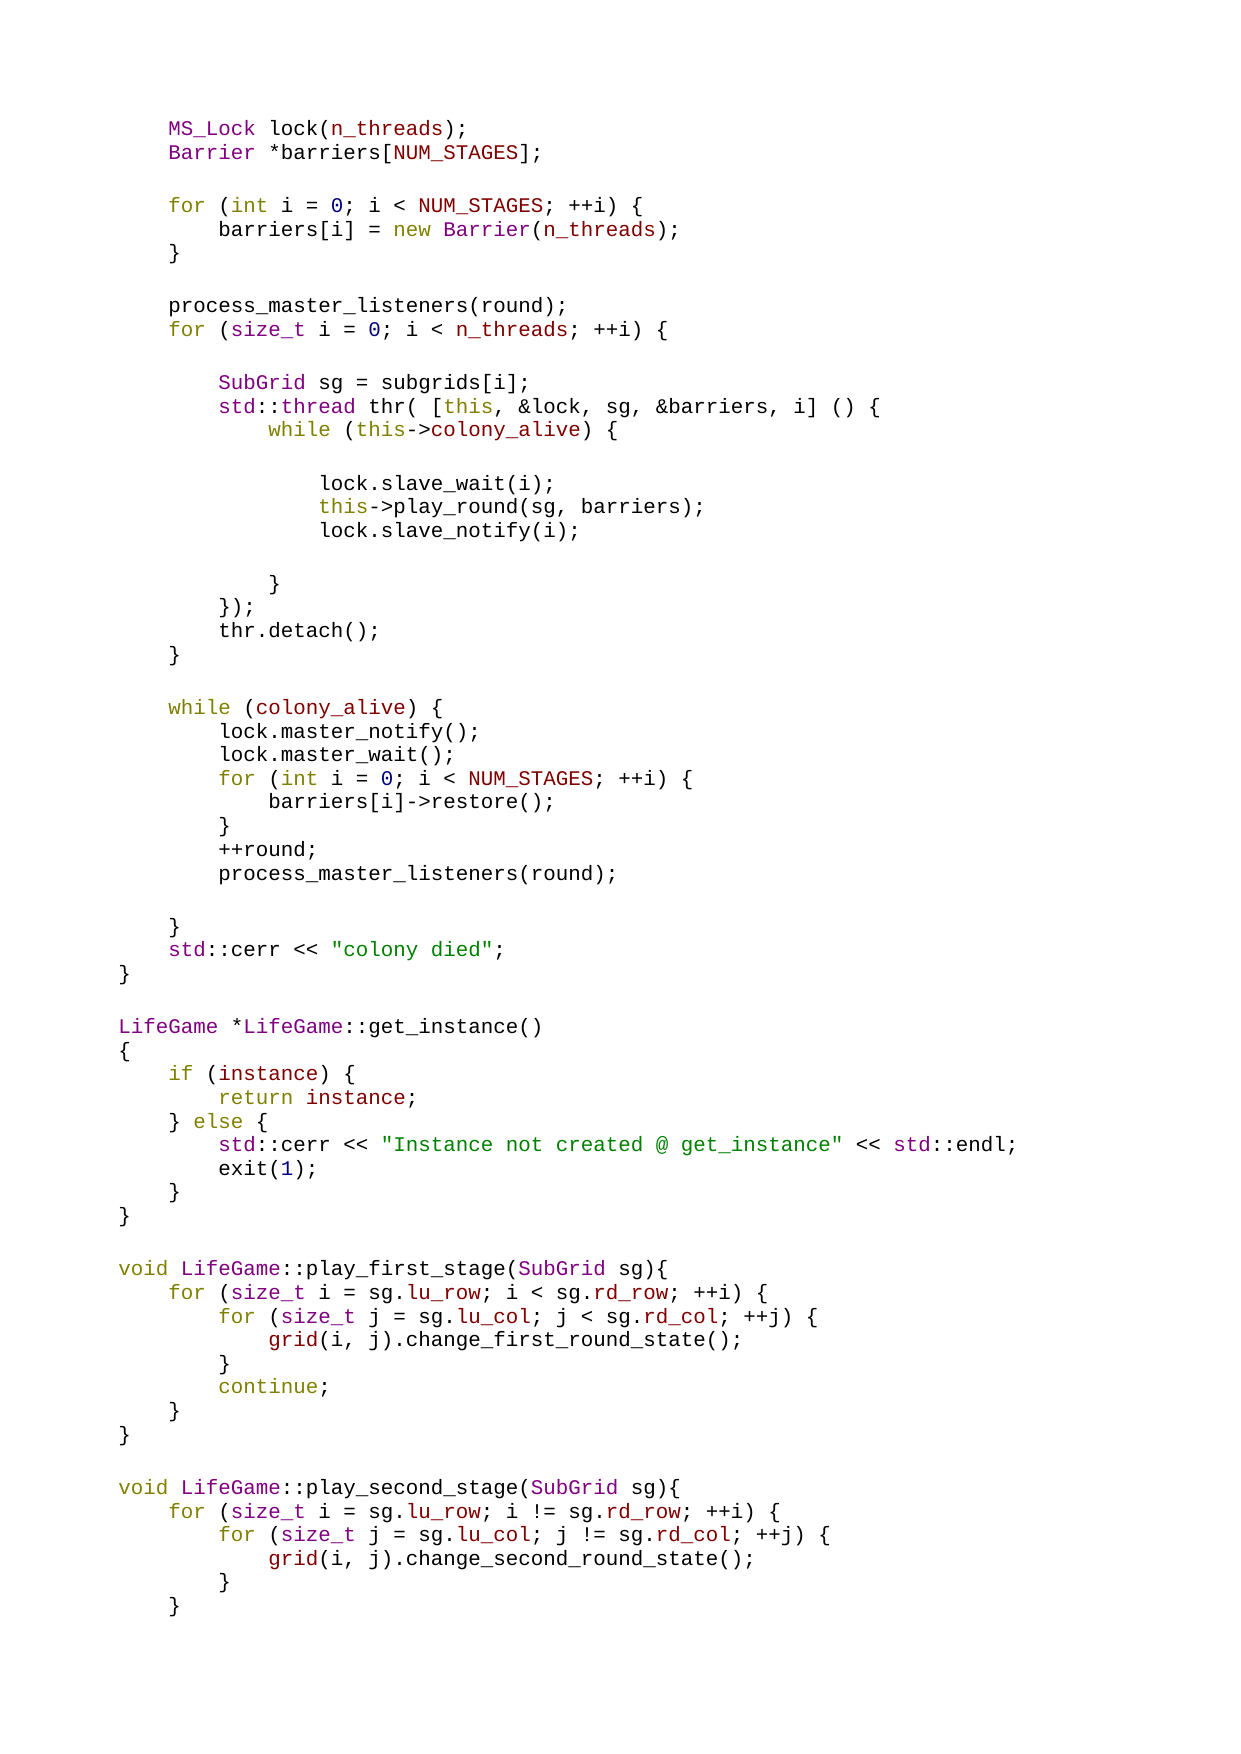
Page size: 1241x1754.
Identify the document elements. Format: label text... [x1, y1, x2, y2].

text Barrier *barriers[NUM_STAGES]; [118, 142, 1122, 165]
text }); [118, 597, 1122, 620]
text } [118, 1424, 1122, 1447]
text process_master_listeners(round); [118, 295, 1122, 319]
text } [118, 1572, 1122, 1595]
text lock.slave_wait(i); [118, 472, 1122, 496]
text grid(i, j).change_second_round_state(); [118, 1548, 1122, 1572]
text } [118, 1400, 1122, 1424]
text } [118, 242, 1122, 266]
text void LifeGame::play_second_stage(SubGrid sg){ [118, 1477, 1122, 1501]
text for (size_t j = sg.lu_col; j != sg.rd_col; ++j) { [118, 1524, 1122, 1548]
text } [118, 815, 1122, 839]
text std::thread thr( [this, &lock, sg, &barriers, i] () { [118, 396, 1122, 419]
text lock.master_wait(); [118, 744, 1122, 768]
text grid(i, j).change_first_round_state(); [118, 1329, 1122, 1353]
text exit(1); [118, 1158, 1122, 1182]
text MS_Lock lock(n_threads); [118, 118, 1122, 142]
text lock.master_notify(); [118, 721, 1122, 744]
text for (int i = 0; i < NUM_STAGES; ++i) { [118, 195, 1122, 218]
text ++round; [118, 839, 1122, 862]
text continue; [118, 1377, 1122, 1400]
text while (colony_alive) { [118, 697, 1122, 721]
text } [118, 1353, 1122, 1377]
text } [118, 573, 1122, 597]
text process_master_listeners(round); [118, 862, 1122, 886]
text barriers[i] = new Barrier(n_threads); [118, 218, 1122, 242]
text if (instance) { [118, 1063, 1122, 1087]
text this->play_round(sg, barriers); [118, 496, 1122, 520]
text void LifeGame::play_first_stage(SubGrid sg){ [118, 1258, 1122, 1282]
text for (size_t j = sg.lu_col; j < sg.rd_col; ++j) { [118, 1306, 1122, 1329]
text for (size_t i = 0; i < n_threads; ++i) { [118, 319, 1122, 343]
text { [118, 1040, 1122, 1063]
text barriers[i]->restore(); [118, 792, 1122, 815]
text } [118, 1205, 1122, 1229]
text return instance; [118, 1087, 1122, 1111]
text } [118, 644, 1122, 667]
text } [118, 1595, 1122, 1619]
text LifeGame *LifeGame::get_instance() [118, 1016, 1122, 1040]
text } [118, 1182, 1122, 1205]
text std::cerr << "Instance not created @ get_instance" << std::endl; [118, 1134, 1122, 1158]
text thr.detach(); [118, 620, 1122, 644]
text SubGrid sg = subgrids[i]; [118, 372, 1122, 396]
text std::cerr << "colony died"; [118, 939, 1122, 963]
text } else { [118, 1111, 1122, 1134]
text while (this->colony_alive) { [118, 419, 1122, 443]
text for (int i = 0; i < NUM_STAGES; ++i) { [118, 768, 1122, 792]
text } [118, 916, 1122, 939]
text lock.slave_notify(i); [118, 520, 1122, 543]
text for (size_t i = sg.lu_row; i < sg.rd_row; ++i) { [118, 1282, 1122, 1306]
text for (size_t i = sg.lu_row; i != sg.rd_row; ++i) { [118, 1501, 1122, 1524]
text } [118, 963, 1122, 987]
